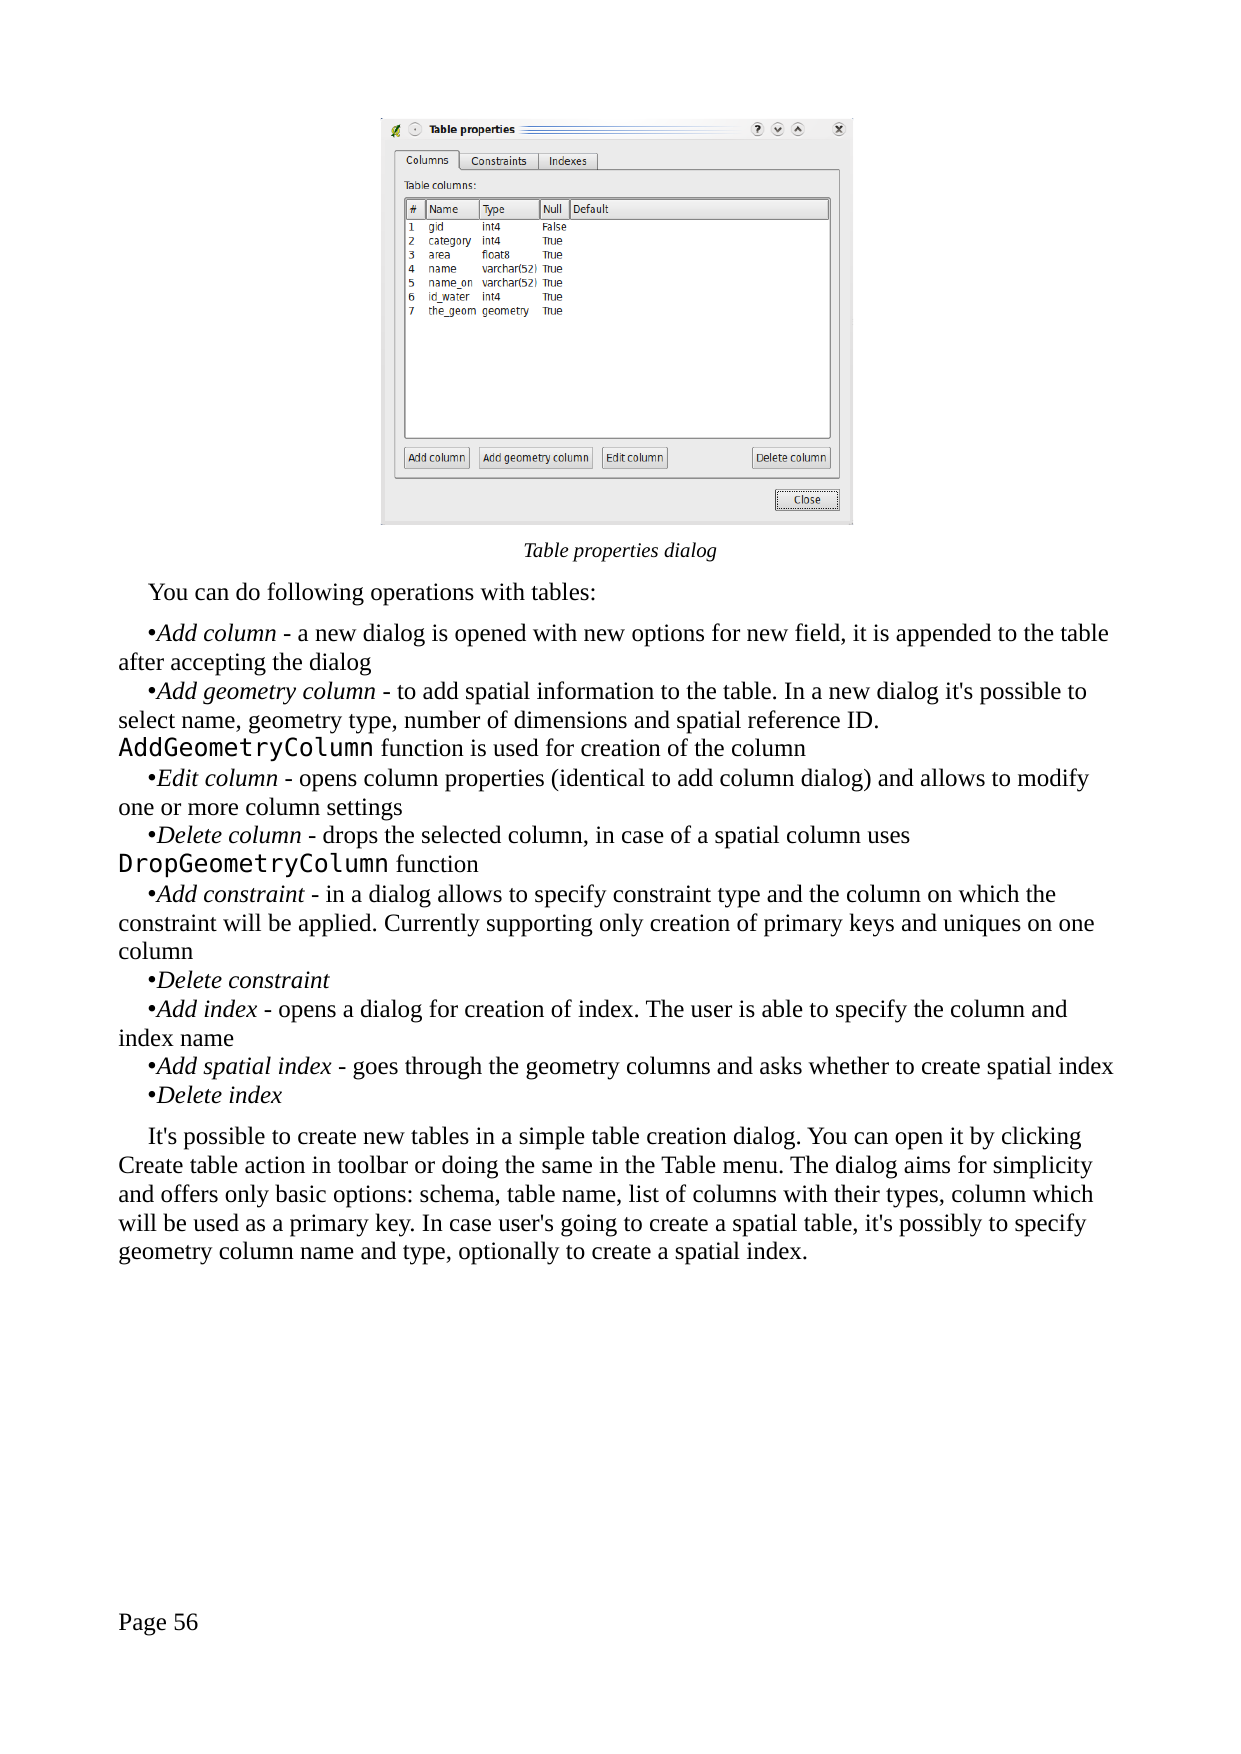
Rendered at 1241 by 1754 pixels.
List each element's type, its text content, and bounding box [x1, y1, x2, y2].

text It's possible to create new tables in a simple table creation dialog. You can open it by clicking Create table action in toolbar or doing the same in the Table menu. The dialog aims for simplicity and offers only basic options: schema, table name, list of columns with their types, column which will be used as a primary key. In case user's going to create a spatial table, it's possibly to specify geometry column name and type, optionally to create a spatial index. [118, 1121, 1122, 1265]
list Add spatial index - goes through the geometry columns and asks whether to create spatial index [118, 1051, 1122, 1080]
text Table properties dialog [134, 118, 1106, 562]
list Delete column - drops the selected column, in case of a spatial column uses DropGeometryColumn function [118, 820, 1122, 879]
list Add geometry column - to add spatial information to the table. In a new dialog it's possible to select name, geometry type, number of dimensions and spatial reference ID. AddGeometryColumn function is used for creation of the column [118, 676, 1122, 763]
list Add index - opens a dialog for creation of index. The user is able to specify the column and index name [118, 994, 1122, 1051]
text You can do following operations with tables: [118, 577, 1122, 606]
list Edit column - opens column properties (identical to add column dialog) and allows to modify one or more column settings [118, 763, 1122, 820]
list Add constraint - in a dialog allows to specify constraint type and the column on which the constraint will be applied. Currently supporting only creation of primary keys and uniques on one column [118, 879, 1122, 965]
list Delete index [118, 1080, 1122, 1109]
picture [380, 118, 854, 525]
list Add column - a new dialog is opened with new options for new field, it is appended to the table after accepting the dialog [118, 618, 1122, 676]
list Delete constraint [118, 965, 1122, 994]
